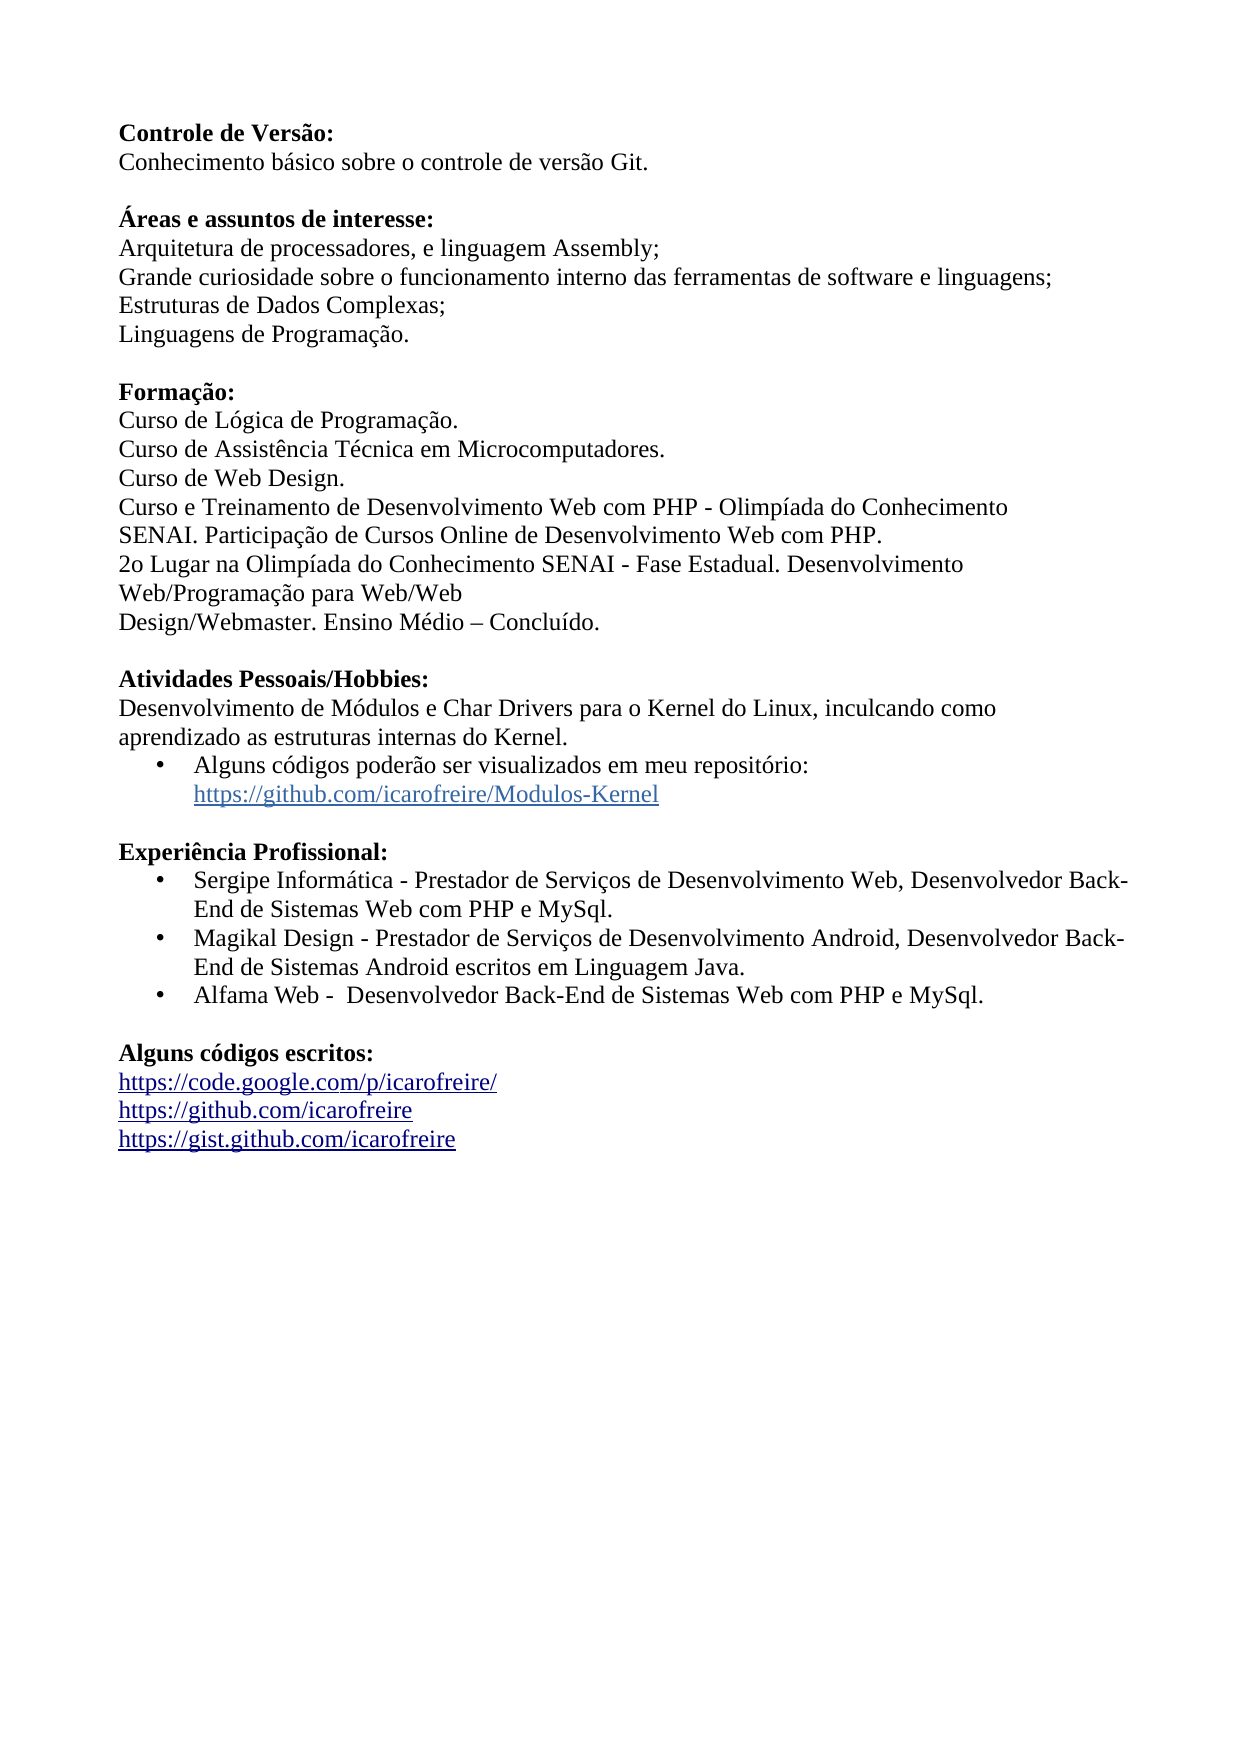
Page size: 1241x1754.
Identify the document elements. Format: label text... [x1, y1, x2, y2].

list Alfama Web - Desenvolvedor Back-End de Sistemas Web com PHP e MySql. [156, 981, 1130, 1009]
list Alguns códigos poderão ser visualizados em meu repositório: https://github.com/icarofreire/Modulos-Kernel [156, 751, 1130, 808]
list Sergipe Informática - Prestador de Serviços de Desenvolvimento Web, Desenvolvedor Back-End de Sistemas Web com PHP e MySql. [156, 866, 1130, 923]
text Web/Programação para Web/Web Design/Webmaster. Ensino Médio – Concluído. [118, 578, 660, 636]
text Arquitetura de processadores, e linguagem Assembly; [118, 233, 1130, 262]
text Desenvolvimento de Módulos e Char Drivers para o Kernel do Linux, inculcando como aprendizado as estruturas internas do Kernel. [118, 693, 1076, 751]
text Linguagens de Programação. [118, 319, 1130, 348]
text Áreas e assuntos de interesse: [118, 204, 1130, 233]
text Conhecimento básico sobre o controle de versão Git. [118, 147, 1130, 176]
text Curso e Treinamento de Desenvolvimento Web com PHP - Olimpíada do Conhecimento SENAI. Participação de Cursos Online de Desenvolvimento Web com PHP. [118, 492, 1092, 549]
text Formação: [118, 377, 1130, 406]
text Grande curiosidade sobre o funcionamento interno das ferramentas de software e linguagens; Estruturas de Dados Complexas; [118, 262, 1055, 319]
text Curso de Assistência Técnica em Microcomputadores. Curso de Web Design. [118, 434, 667, 492]
text Curso de Lógica de Programação. [118, 406, 1130, 434]
text 2o Lugar na Olimpíada do Conhecimento SENAI - Fase Estadual. Desenvolvimento [118, 549, 1130, 578]
text Alguns códigos escritos: https://code.google.com/p/icarofreire/ https://github.com/icarofreire https://gist.github.com/icarofreire [118, 1038, 501, 1153]
text Controle de Versão: [118, 118, 1130, 147]
list Magikal Design - Prestador de Serviços de Desenvolvimento Android, Desenvolvedor Back-End de Sistemas Android escritos em Linguagem Java. [156, 923, 1130, 981]
text Atividades Pessoais/Hobbies: [118, 664, 1130, 693]
text Experiência Profissional: [118, 837, 1130, 866]
